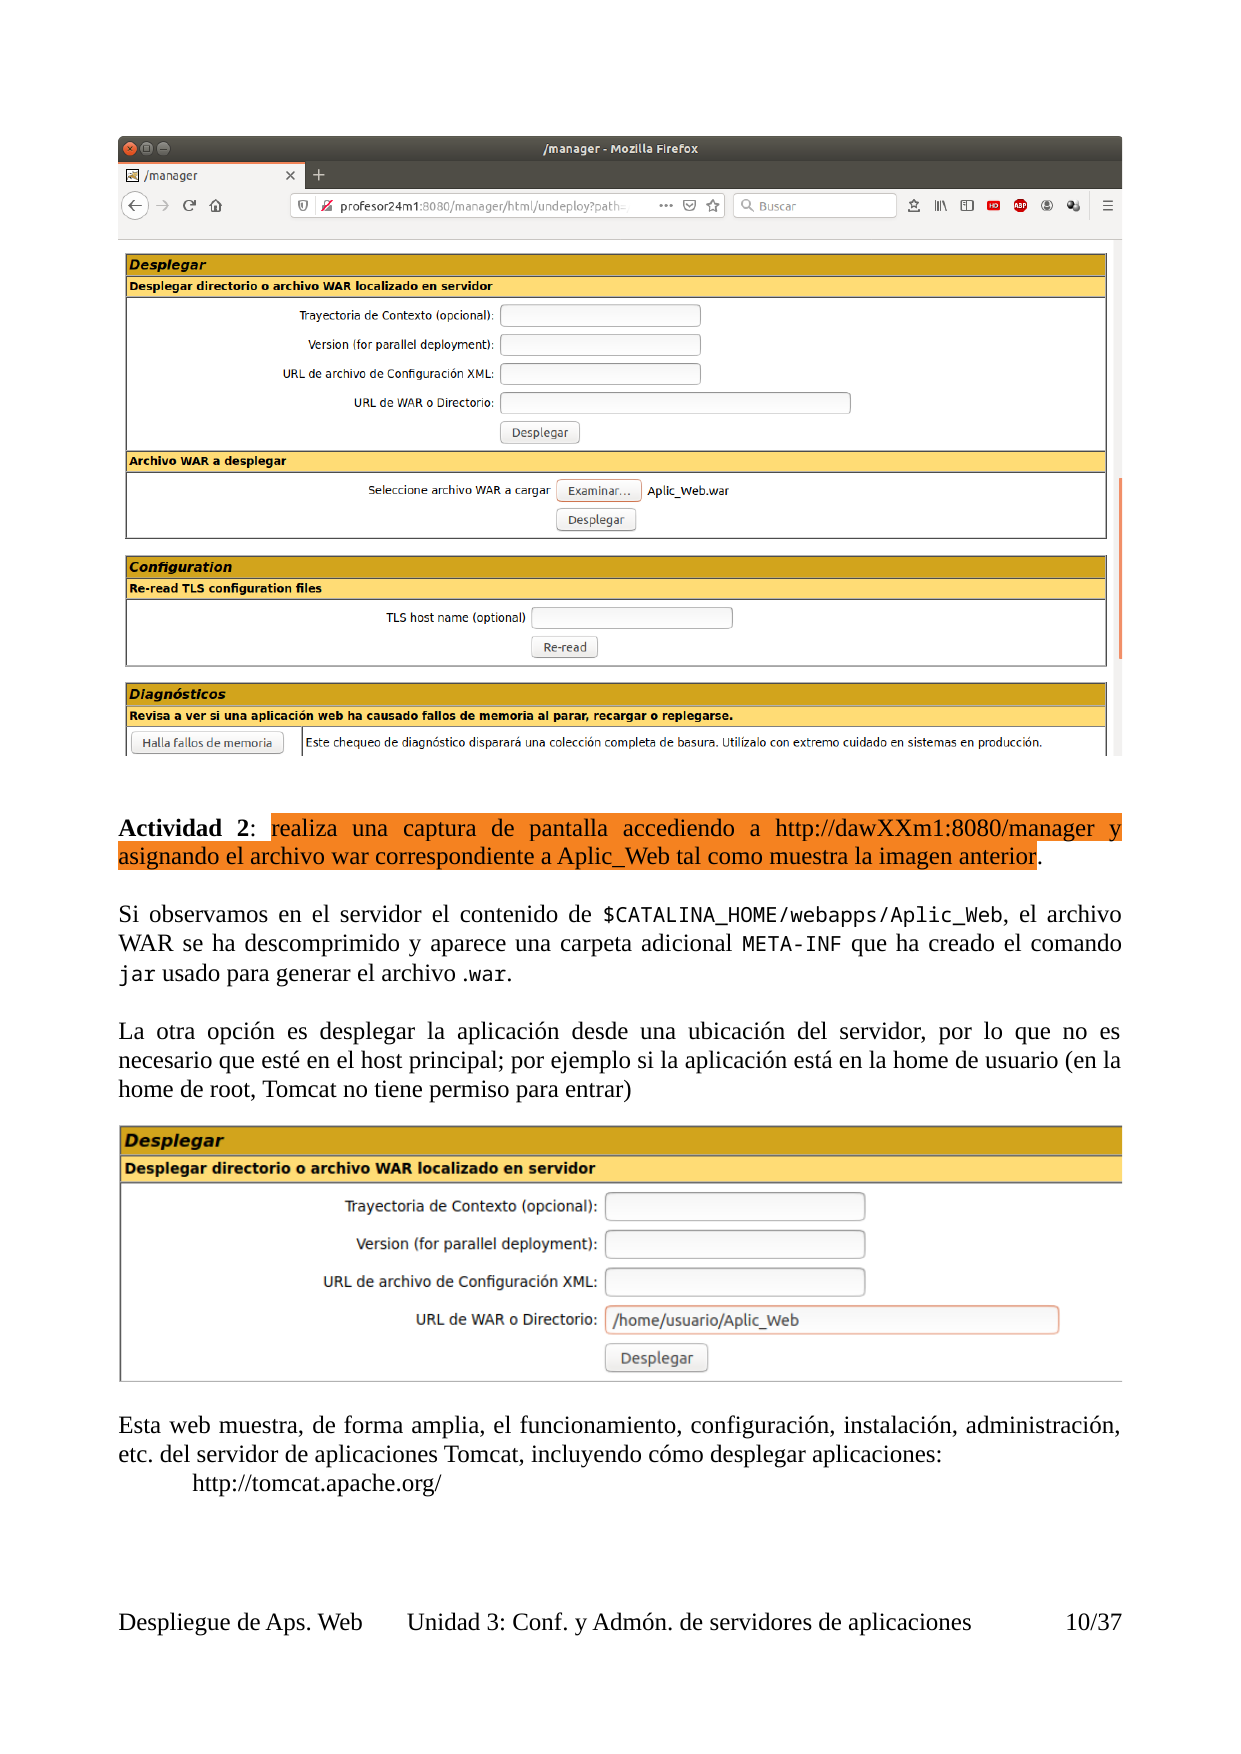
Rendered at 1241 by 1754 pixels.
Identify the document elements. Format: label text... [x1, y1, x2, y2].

picture [118, 1123, 1123, 1382]
text http://tomcat.apache.org/ [118, 1468, 1122, 1496]
text Si observamos en el servidor el contenido de $CATALINA_HOME/webapps/Aplic_Web, el archivo WAR se ha descomprimido y aparece una carpeta adicional META-INF que ha creado el comando jar usado para generar el archivo .war. [118, 899, 1122, 987]
text Esta web muestra, de forma amplia, el funcionamiento, configuración, instalación, administración, etc. del servidor de aplicaciones Tomcat, incluyendo cómo desplegar aplicaciones: [118, 1410, 1122, 1468]
picture [118, 136, 1123, 756]
text La otra opción es desplegar la aplicación desde una ubicación del servidor, por lo que no es necesario que esté en el host principal; por ejemplo si la aplicación está en la home de usuario (en la home de root, Tomcat no tiene permiso para entrar) [118, 1016, 1122, 1102]
text Actividad 2: realiza una captura de pantalla accediendo a http://dawXXm1:8080/manager y asignando el archivo war correspondiente a Aplic_Web tal como muestra la imagen anterior. [118, 813, 1122, 870]
